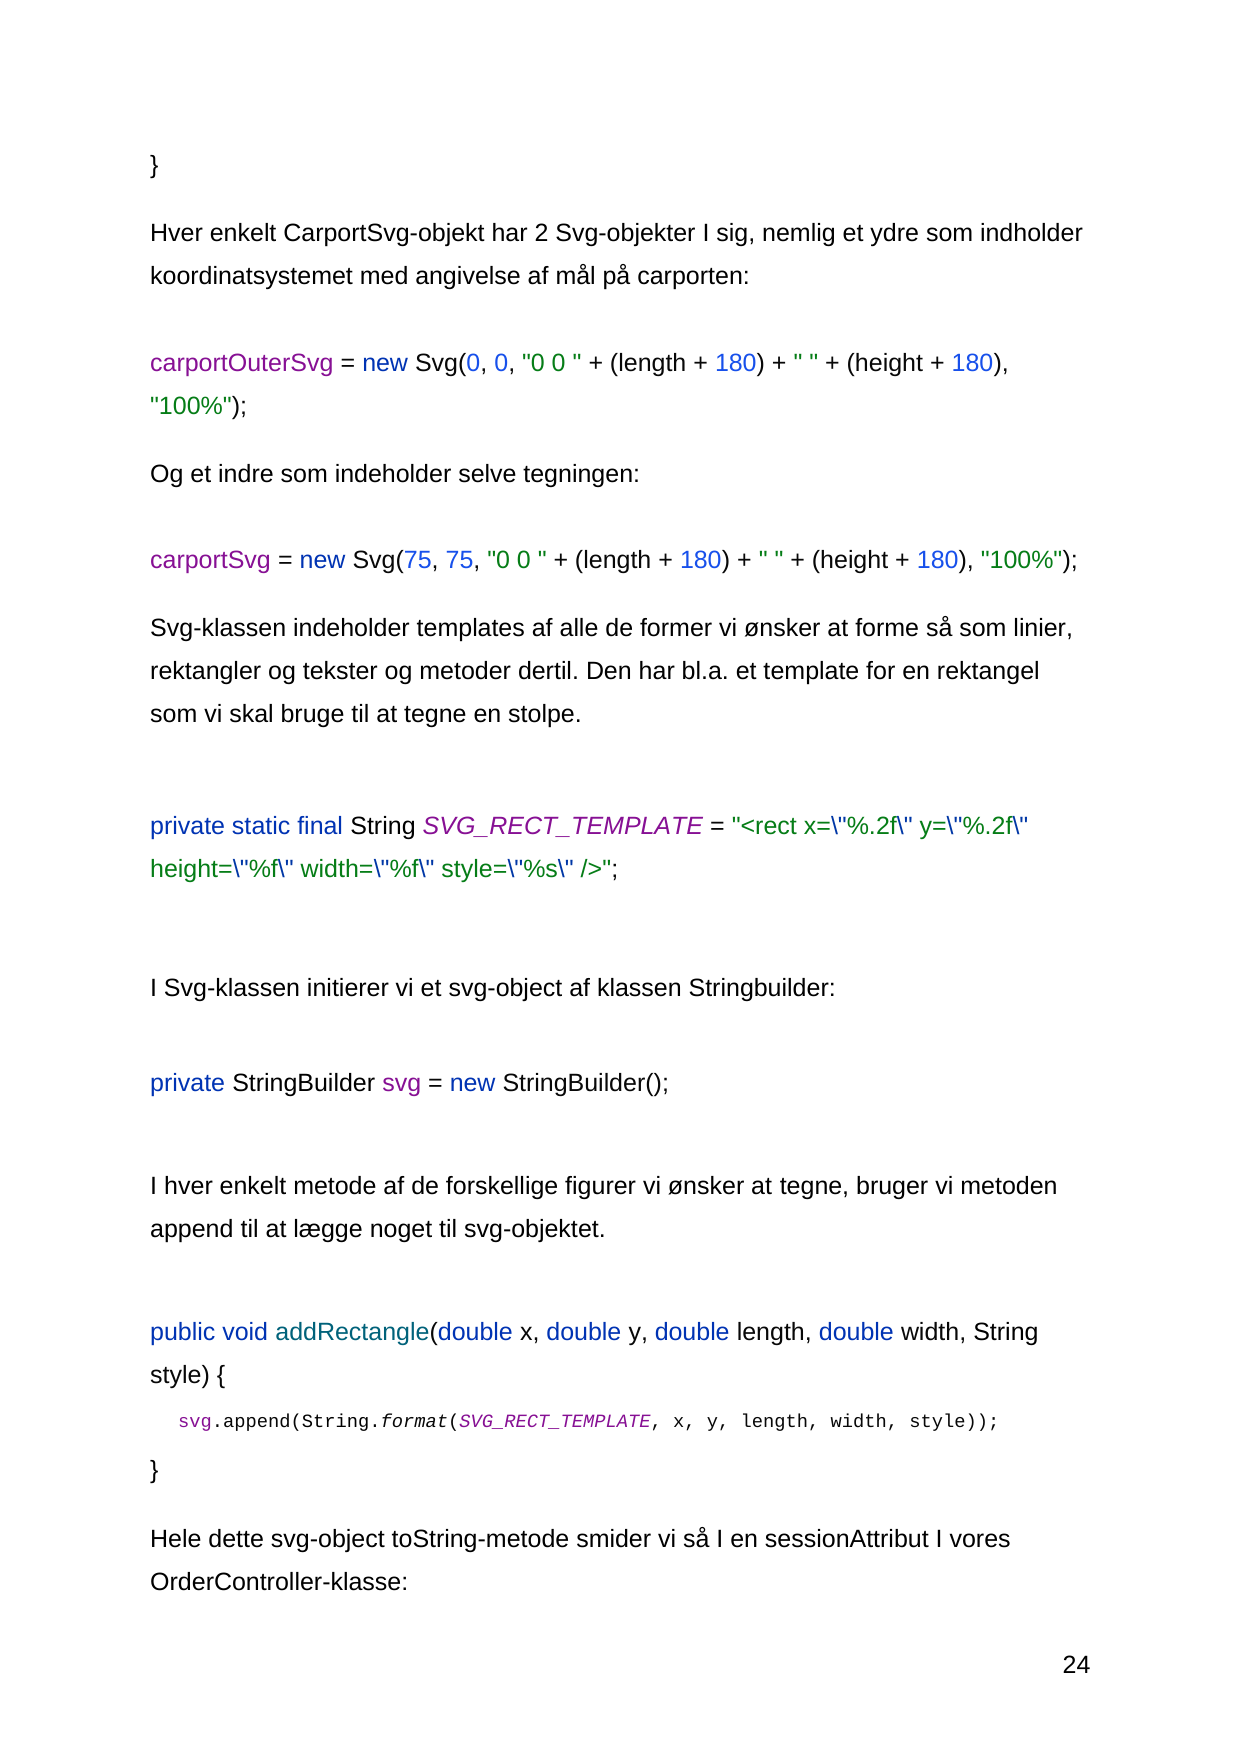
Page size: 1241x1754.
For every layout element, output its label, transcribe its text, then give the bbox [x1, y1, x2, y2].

text I hver enkelt metode af de forskellige figurer vi ønsker at tegne, bruger vi metoden append til at lægge noget til svg-objektet. [150, 1171, 1090, 1243]
text } [150, 150, 1090, 179]
text Svg-klassen indeholder templates af alle de former vi ønsker at forme så som linier, rektangler og tekster og metoder dertil. Den har bl.a. et template for en rektangel som vi skal bruge til at tegne en stolpe. [150, 613, 1090, 728]
text } [150, 1456, 1090, 1484]
text svg.append(String.format(SVG_RECT_TEMPLATE, x, y, length, width, style)); [150, 1411, 1090, 1433]
text private StringBuilder svg = new StringBuilder(); [150, 1068, 1090, 1097]
text private static final String SVG_RECT_TEMPLATE = "<rect x=\"%.2f\" y=\"%.2f\" height=\"%f\" width=\"%f\" style=\"%s\" />"; [150, 811, 1090, 882]
text public void addRectangle(double x, double y, double length, double width, String style) { [150, 1317, 1090, 1389]
text I Svg-klassen initierer vi et svg-object af klassen Stringbuilder: [150, 973, 1090, 1002]
text Og et indre som indeholder selve tegningen: [150, 459, 1090, 531]
text Hver enkelt CarportSvg-objekt har 2 Svg-objekter I sig, nemlig et ydre som indholder koordinatsystemet med angivelse af mål på carporten: [150, 218, 1090, 333]
text carportSvg = new Svg(75, 75, "0 0 " + (length + 180) + " " + (height + 180), "100%"); [150, 545, 1090, 574]
text carportOuterSvg = new Svg(0, 0, "0 0 " + (length + 180) + " " + (height + 180), "100%"); [150, 347, 1090, 419]
text Hele dette svg-object toString-metode smider vi så I en sessionAttribut I vores OrderController-klasse: [150, 1524, 1090, 1596]
